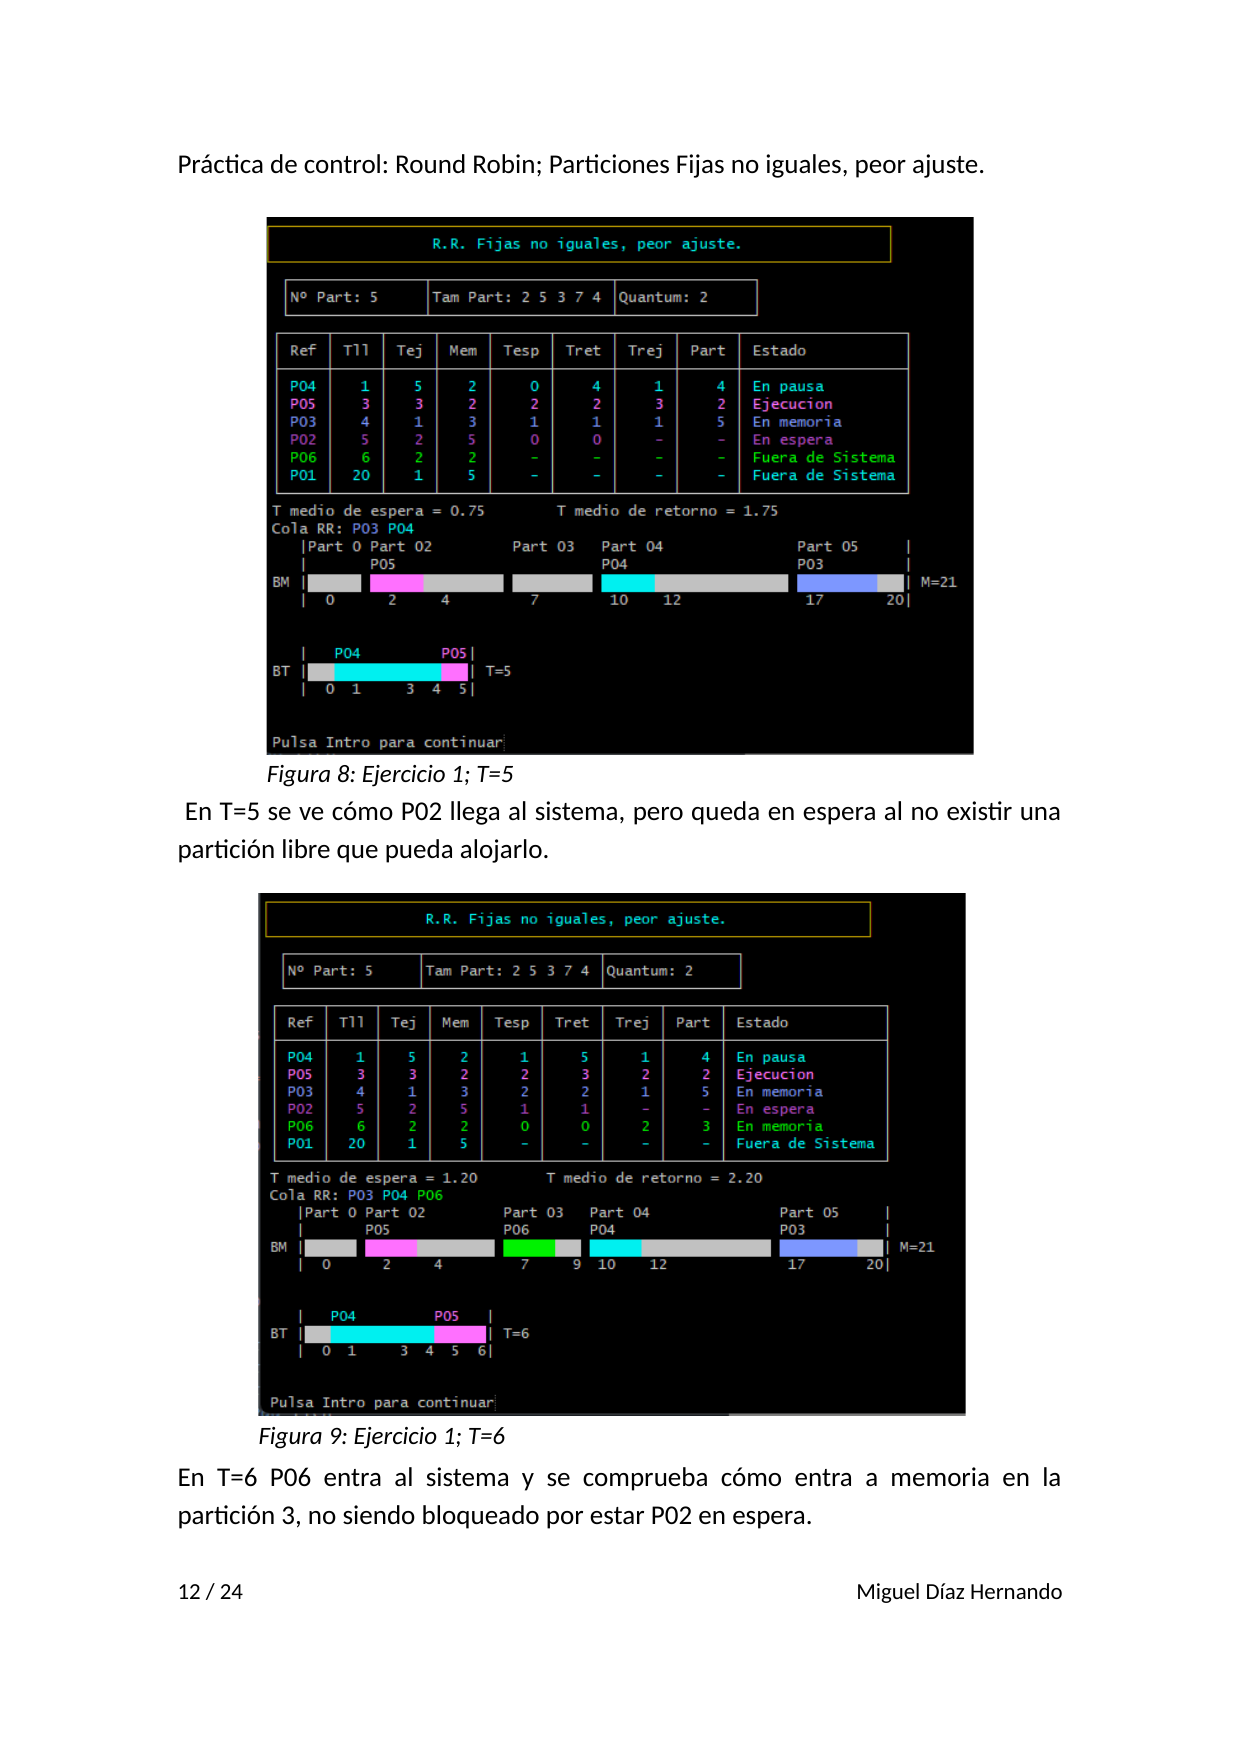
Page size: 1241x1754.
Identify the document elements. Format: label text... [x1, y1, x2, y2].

picture [266, 217, 974, 755]
text Figura 8: Ejercicio 1; T=5 [267, 755, 974, 789]
text En T=6 P06 entra al sistema y se comprueba cómo entra a memoria en la partición 3, no siendo bloqueado por estar P02 en espera. [177, 933, 1063, 1531]
text Figura 9: Ejercicio 1; T=6 [258, 1416, 966, 1451]
text En T=5 se ve cómo P02 llega al sistema, pero queda en espera al no existir una partición libre que pueda alojarlo. [177, 210, 1063, 865]
picture [258, 893, 966, 1416]
